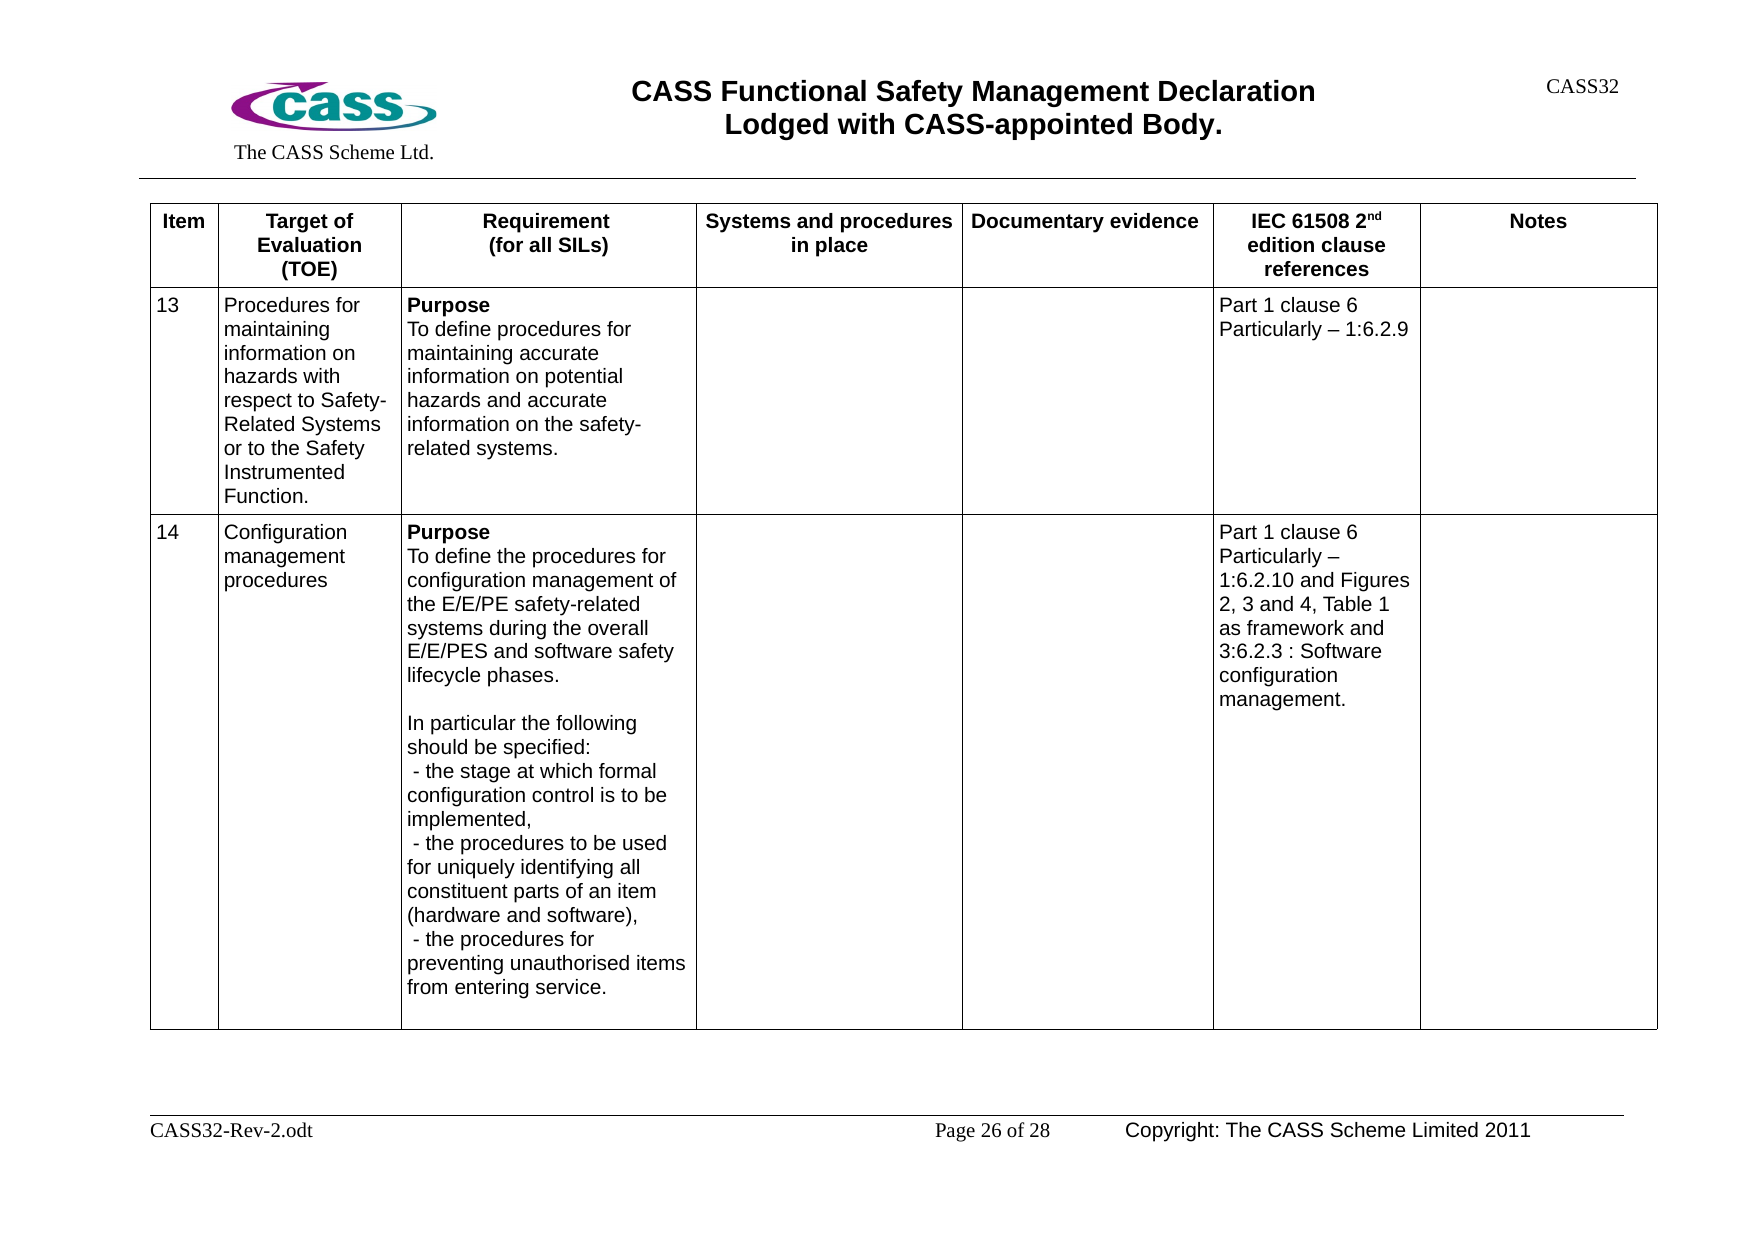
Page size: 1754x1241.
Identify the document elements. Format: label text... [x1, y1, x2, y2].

table_cell [697, 515, 962, 1028]
table_cell Configuration management procedures [219, 515, 401, 1028]
table_cell Purpose To define procedures for maintaining accurate information on potential hazards and accurate information on the safety-related systems. [402, 288, 696, 514]
picture [231, 82, 437, 131]
table_header Requirement (for all SILs) [402, 204, 696, 287]
table_header Item [151, 204, 218, 287]
table_cell [963, 288, 1213, 514]
table_cell Part 1 clause 6 Particularly – 1:6.2.10 and Figures 2, 3 and 4, Table 1 as framework and 3:6.2.3 : Software configuration management. [1214, 515, 1420, 1028]
table_cell Part 1 clause 6 Particularly – 1:6.2.9 [1214, 288, 1420, 514]
table_cell Procedures for maintaining information on hazards with respect to Safety-Related Systems or to the Safety Instrumented Function. [219, 288, 401, 514]
table_cell [1421, 288, 1657, 514]
table_header Notes [1421, 204, 1657, 287]
table_cell 14 [151, 515, 218, 1028]
table_cell [963, 515, 1213, 1028]
table_header Target of Evaluation (TOE) [219, 204, 401, 287]
table_cell 13 [151, 288, 218, 514]
table_cell [697, 288, 962, 514]
table_cell [1421, 515, 1657, 1028]
table_header Documentary evidence [963, 204, 1213, 287]
table_header Systems and procedures in place [697, 204, 962, 287]
table_cell Purpose To define the procedures for configuration management of the E/E/PE safety-related systems during the overall E/E/PES and software safety lifecycle phases. In particular the following should be specified: - the stage at which formal configuration control is to be implemented, - the procedures to be used for uniquely identifying all constituent parts of an item (hardware and software), - the procedures for preventing unauthorised items from entering service. [402, 515, 696, 1028]
table_header IEC 61508 2nd edition clause references [1214, 204, 1420, 287]
